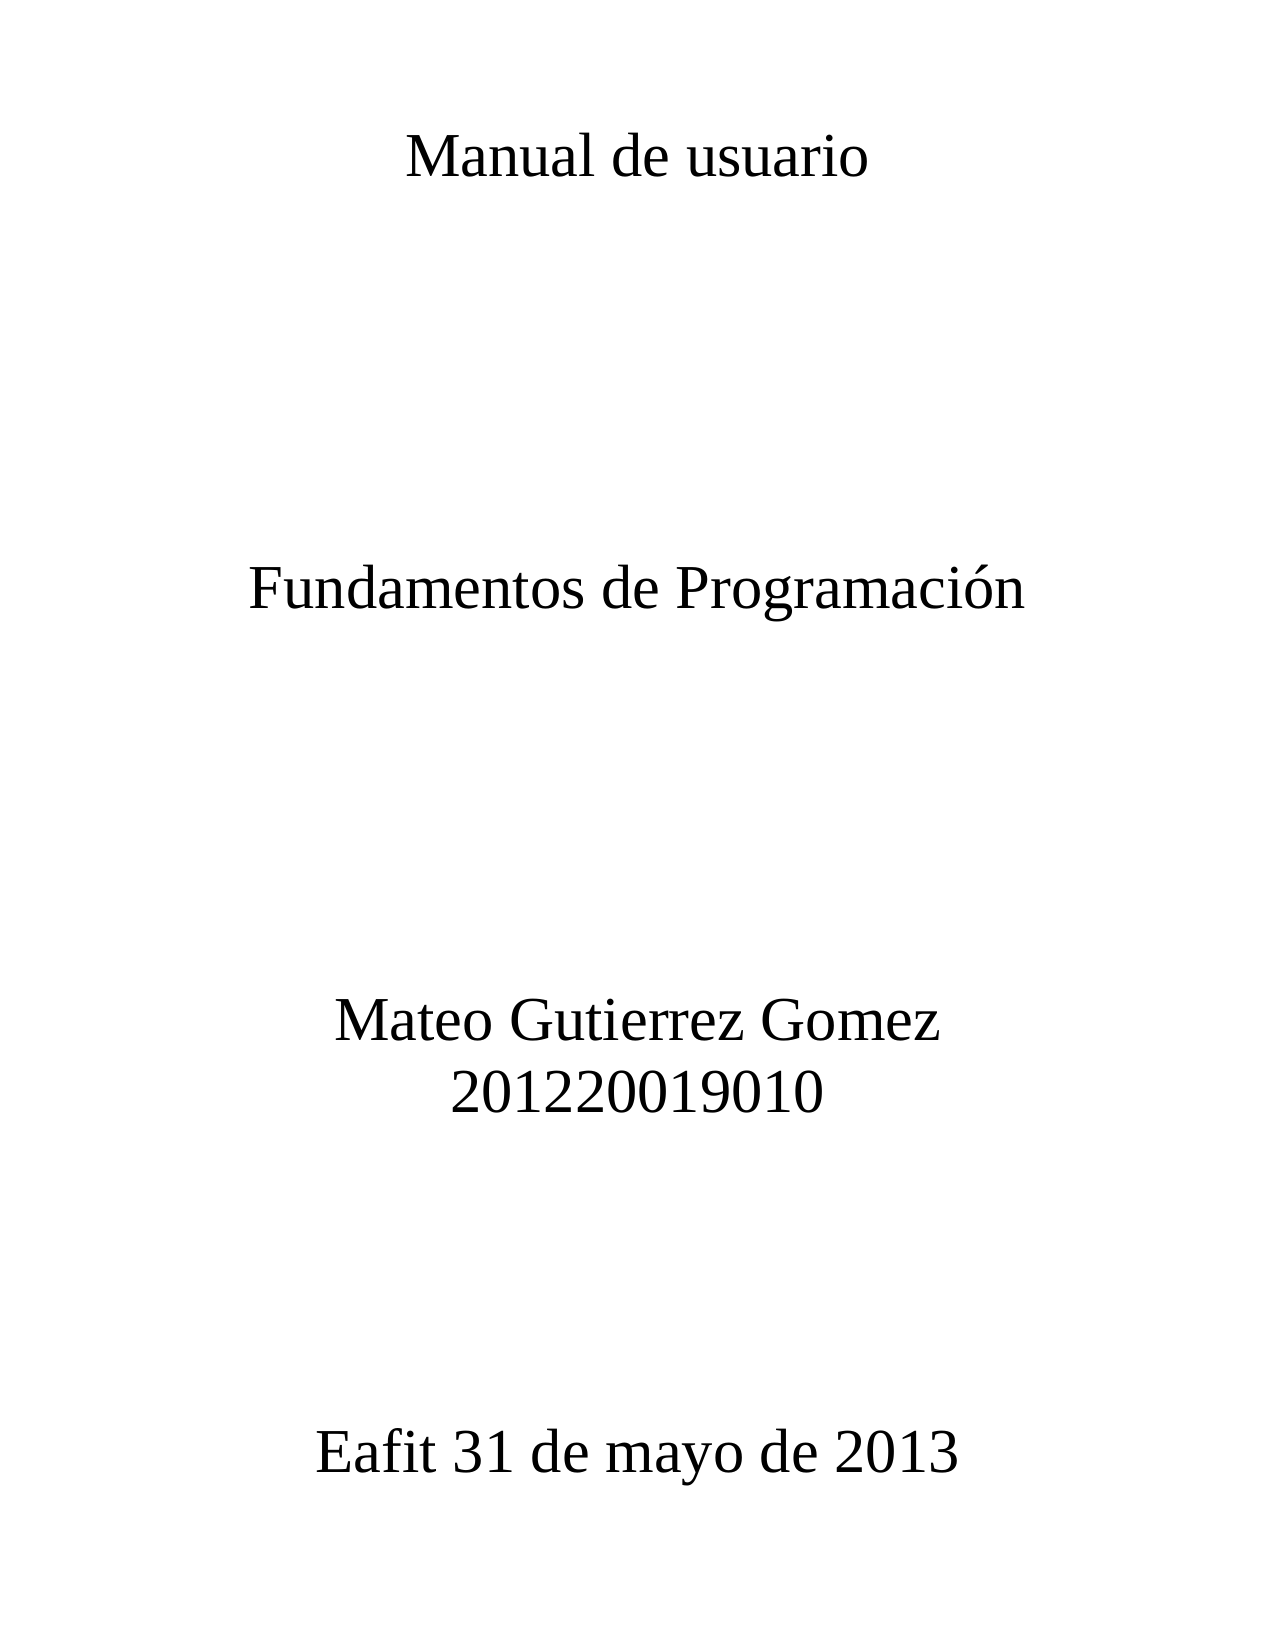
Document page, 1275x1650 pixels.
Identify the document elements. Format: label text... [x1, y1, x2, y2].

text Fundamentos de Programación [118, 550, 1157, 622]
text 201220019010 [118, 1054, 1157, 1126]
text Manual de usuario [118, 118, 1157, 190]
text Eafit 31 de mayo de 2013 [118, 1414, 1157, 1486]
text Mateo Gutierrez Gomez [118, 982, 1157, 1054]
